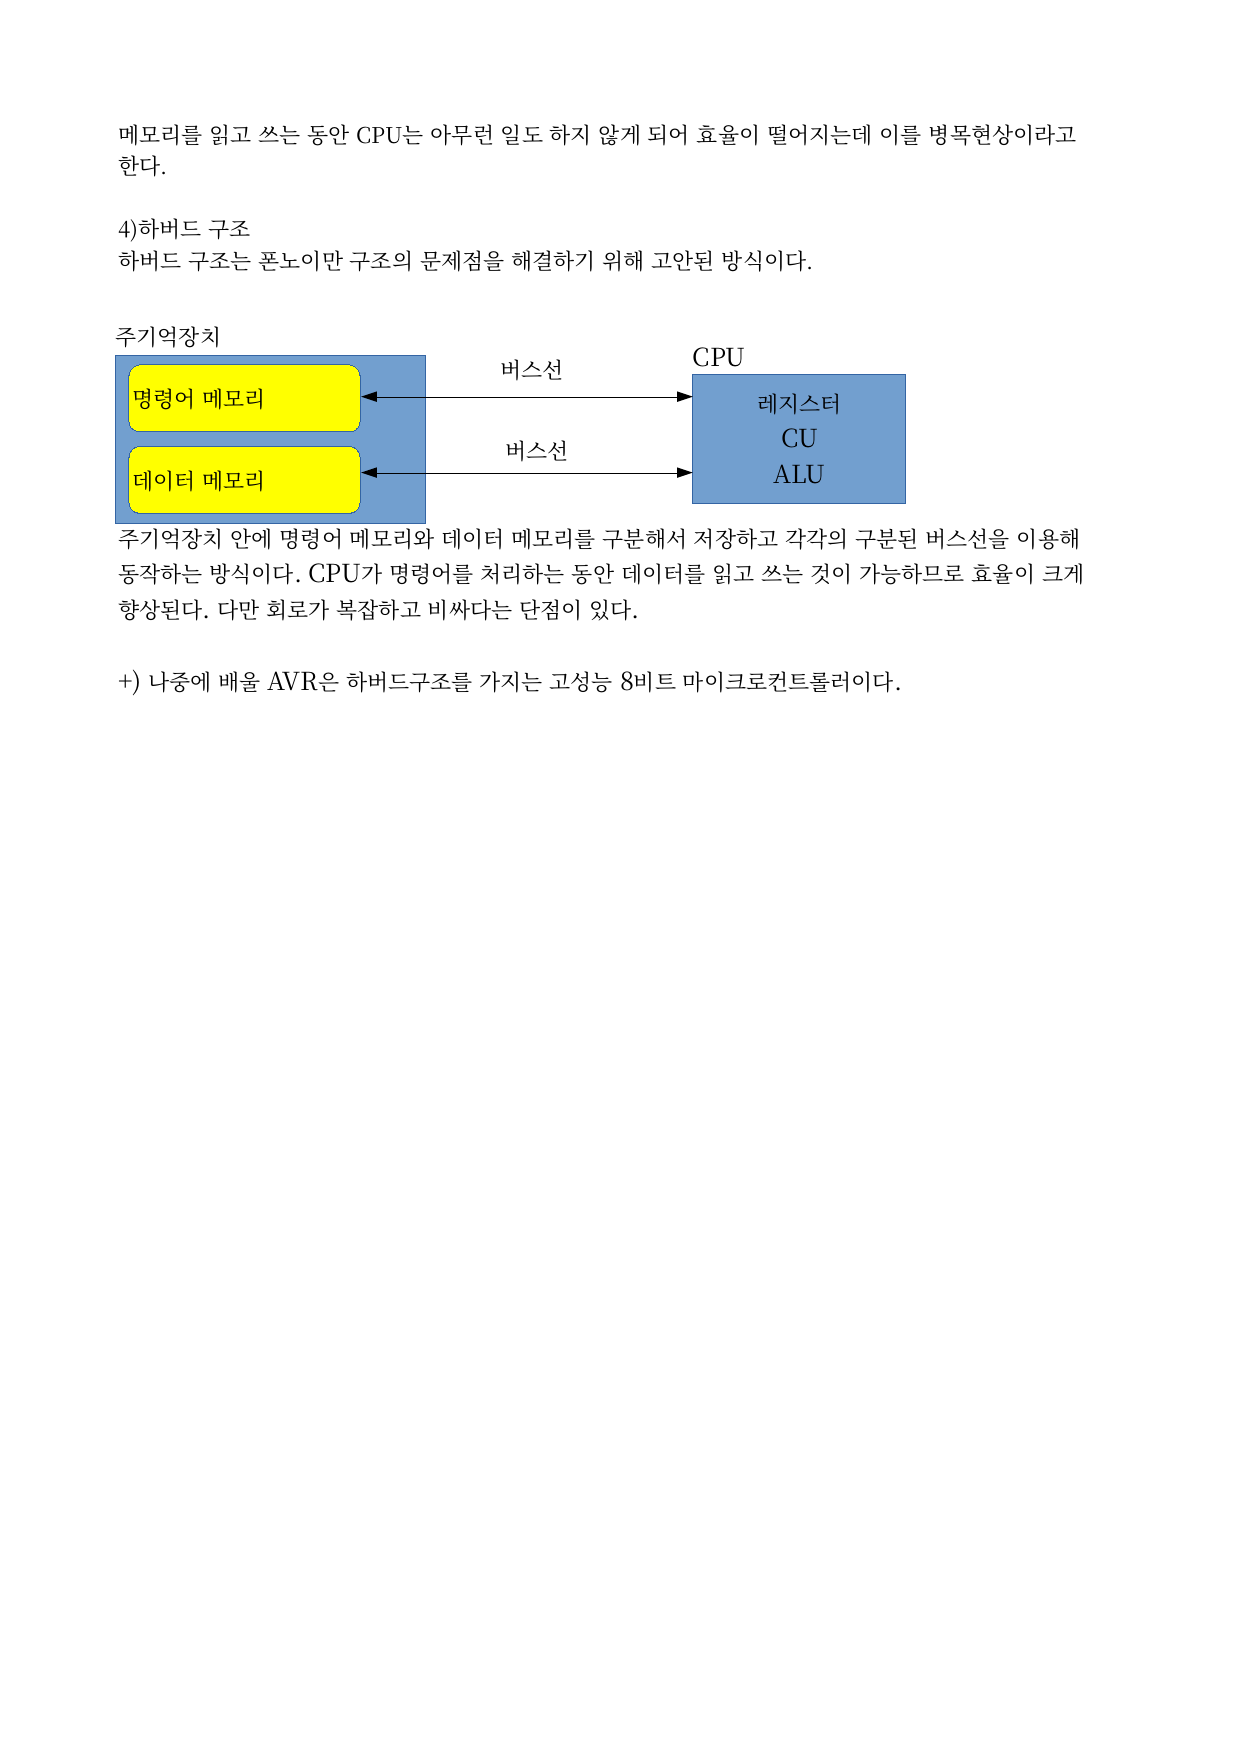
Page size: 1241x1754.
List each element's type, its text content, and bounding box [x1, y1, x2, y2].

text 4)하버드 구조 [118, 212, 1122, 244]
text 메모리를 읽고 쓰는 동안 CPU는 아무런 일도 하지 않게 되어 효율이 떨어지는데 이를 병목현상이라고 한다. [118, 118, 1122, 181]
text 하버드 구조는 폰노이만 구조의 문제점을 해결하기 위해 고안된 방식이다. [118, 244, 1122, 275]
text 주기억장치 안에 명령어 메모리와 데이터 메모리를 구분해서 저장하고 각각의 구분된 버스선을 이용해 동작하는 방식이다. CPU가 명령어를 처리하는 동안 데이터를 읽고 쓰는 것이 가능하므로 효율이 크게 향상된다. 다만 회로가 복잡하고 비싸다는 단점이 있다. [118, 522, 1122, 626]
text +) 나중에 배울 AVR은 하버드구조를 가지는 고성능 8비트 마이크로컨트롤러이다. [118, 662, 1122, 698]
